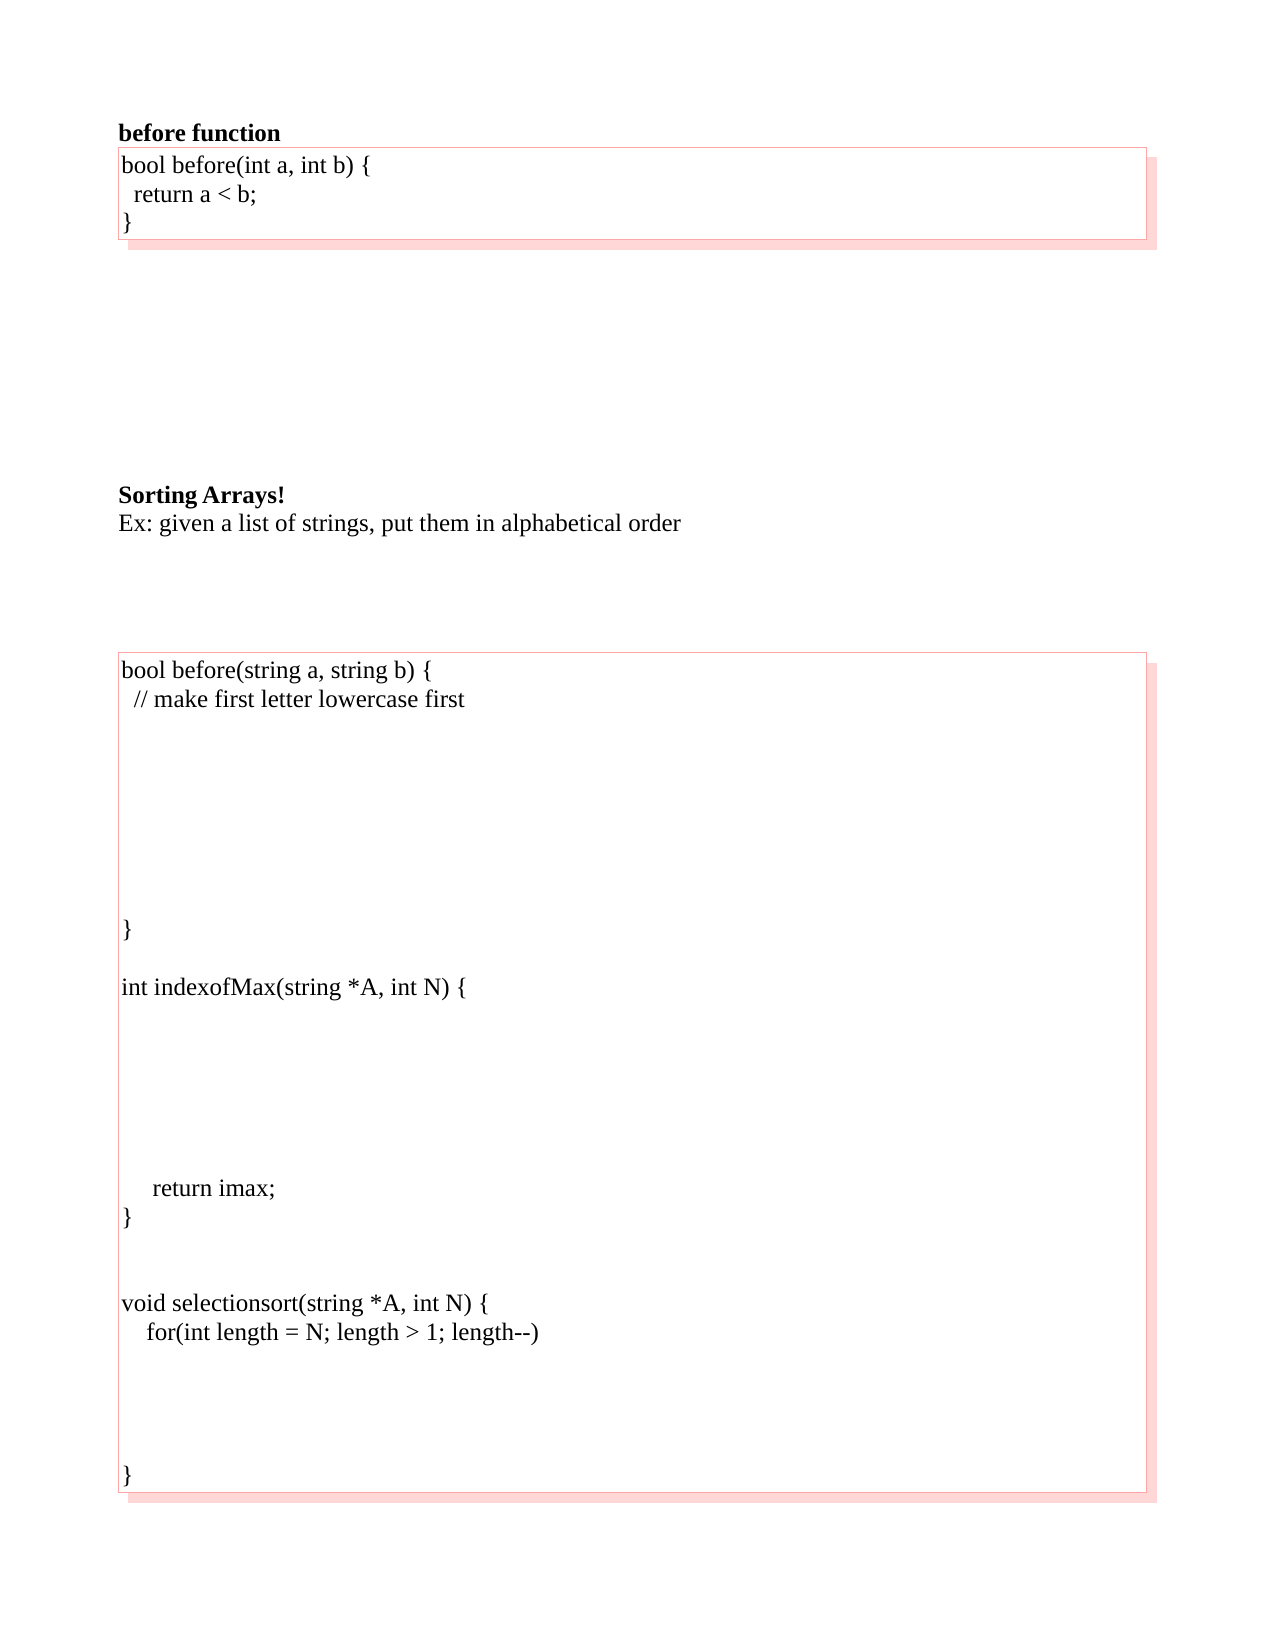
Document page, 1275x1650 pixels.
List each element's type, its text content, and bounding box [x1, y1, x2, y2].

text } [119, 911, 1146, 943]
text return a < b; [119, 176, 1146, 204]
text bool before(int a, int b) { [119, 148, 1146, 176]
text } [119, 1198, 1146, 1230]
text before function [118, 118, 1157, 147]
text // make first letter lowercase first [119, 681, 1146, 713]
text Ex: given a list of strings, put them in alphabetical order [118, 508, 1157, 537]
text void selectionsort(string *A, int N) { [119, 1285, 1146, 1313]
text int indexofMax(string *A, int N) { [119, 968, 1146, 1000]
text return imax; [119, 1170, 1146, 1198]
text } [119, 1457, 1146, 1492]
text Sorting Arrays! [118, 480, 1157, 508]
text bool before(string a, string b) { [119, 653, 1146, 681]
text } [119, 204, 1146, 239]
text for(int length = N; length > 1; length--) [119, 1313, 1146, 1345]
